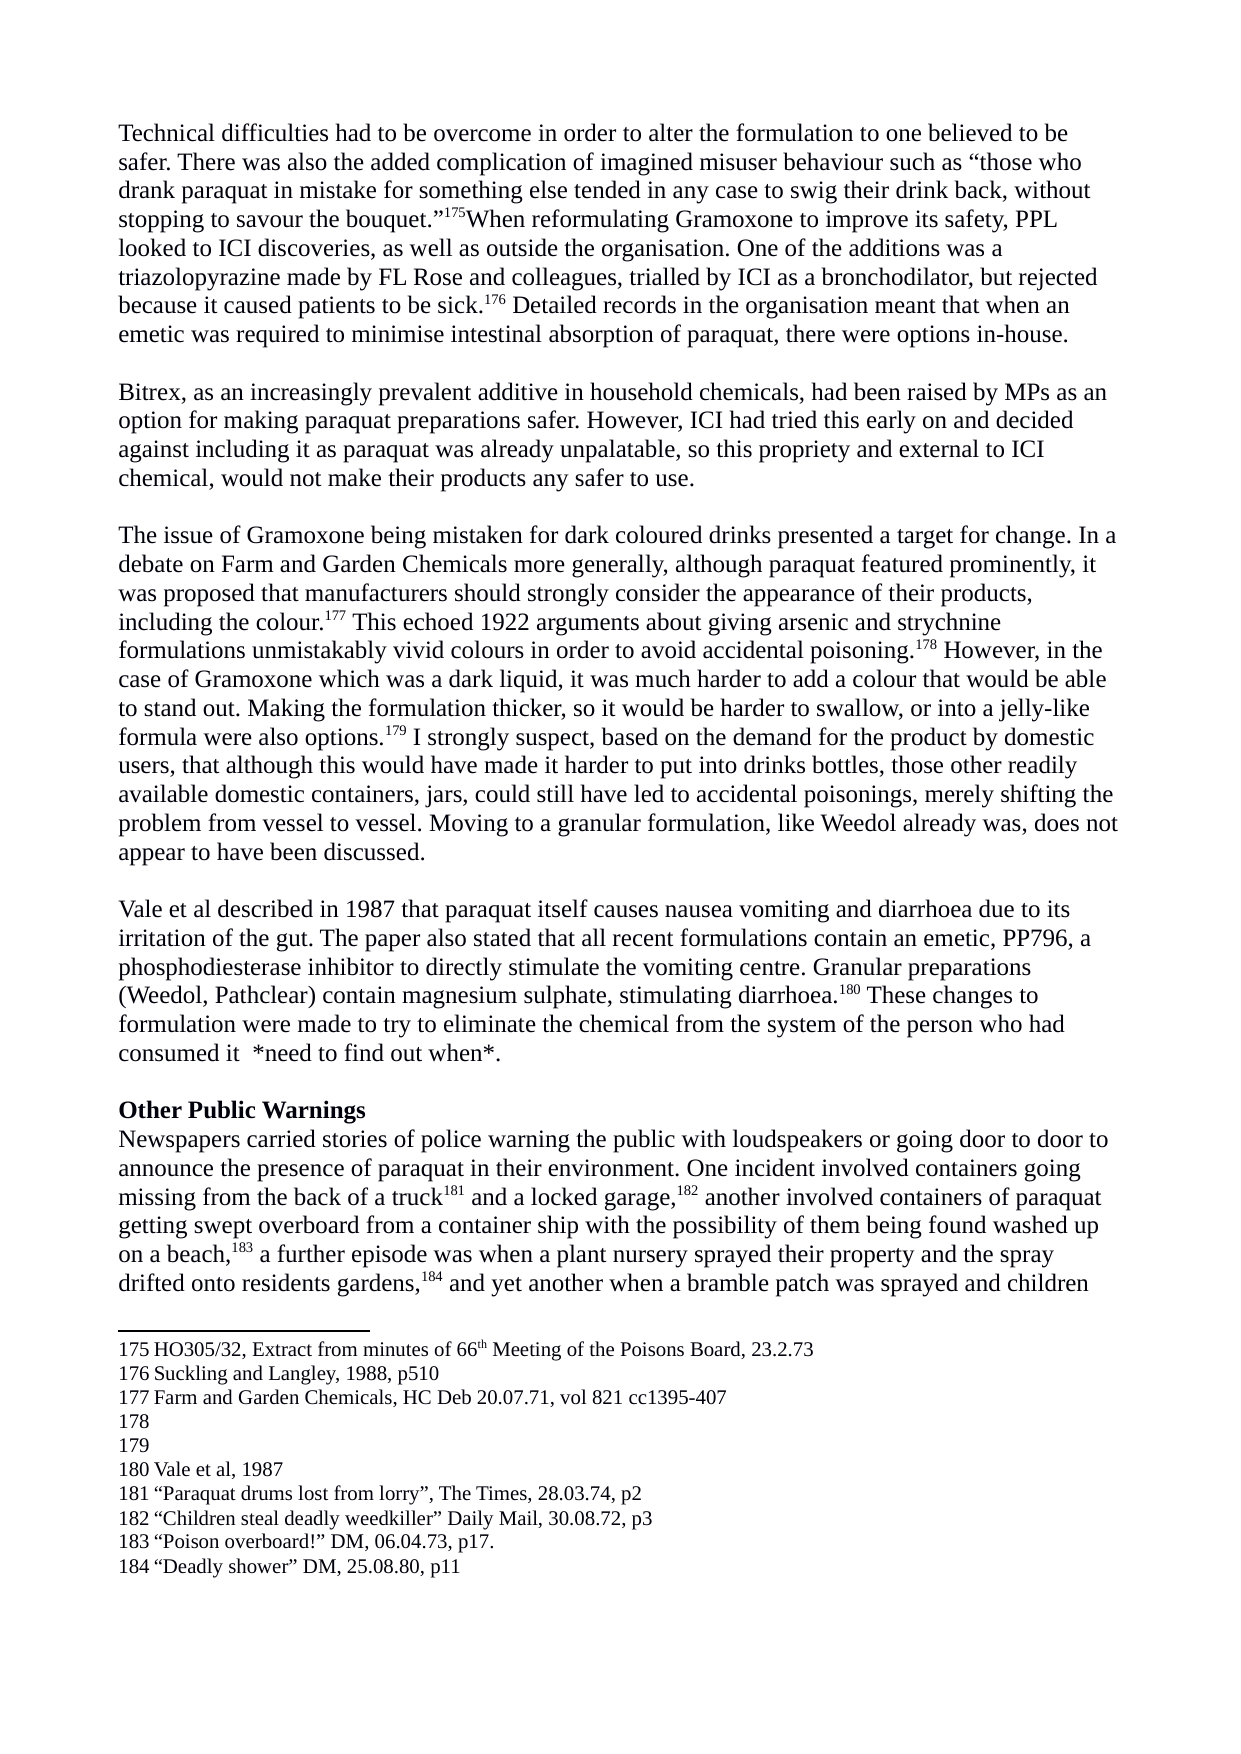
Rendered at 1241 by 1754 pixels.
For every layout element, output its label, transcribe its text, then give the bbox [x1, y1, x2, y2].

text Other Public Warnings [118, 1096, 1122, 1124]
text “Paraquat drums lost from lorry”, The Times, 28.03.74, p2 [118, 1481, 1122, 1505]
text Newspapers carried stories of police warning the public with loudspeakers or going door to door to announce the presence of paraquat in their environment. One incident involved containers going missing from the back of a truck and a locked garage, another involved containers of paraquat getting swept overboard from a container ship with the possibility of them being found washed up on a beach, a further episode was when a plant nursery sprayed their property and the spray drifted onto residents gardens, and yet another when a bramble patch was sprayed and children [118, 1124, 1122, 1297]
text Suckling and Langley, 1988, p510 [118, 1361, 1122, 1385]
text Vale et al, 1987 [118, 1457, 1122, 1481]
text HO305/32, Extract from minutes of 66th Meeting of the Poisons Board, 23.2.73 [118, 1337, 1122, 1361]
text “Children steal deadly weedkiller” Daily Mail, 30.08.72, p3 [118, 1505, 1122, 1529]
text Vale et al described in 1987 that paraquat itself causes nausea vomiting and diarrhoea due to its irritation of the gut. The paper also stated that all recent formulations contain an emetic, PP796, a phosphodiesterase inhibitor to directly stimulate the vomiting centre. Granular preparations (Weedol, Pathclear) contain magnesium sulphate, stimulating diarrhoea. These changes to formulation were made to try to eliminate the chemical from the system of the person who had consumed it *need to find out when*. [118, 894, 1122, 1067]
text “Poison overboard!” DM, 06.04.73, p17. [118, 1529, 1122, 1553]
text “Deadly shower” DM, 25.08.80, p11 [118, 1553, 1122, 1578]
text Technical difficulties had to be overcome in order to alter the formulation to one believed to be safer. There was also the added complication of imagined misuser behaviour such as “those who drank paraquat in mistake for something else tended in any case to swig their drink back, without stopping to savour the bouquet.”When reformulating Gramoxone to improve its safety, PPL looked to ICI discoveries, as well as outside the organisation. One of the additions was a triazolopyrazine made by FL Rose and colleagues, trialled by ICI as a bronchodilator, but rejected because it caused patients to be sick. Detailed records in the organisation meant that when an emetic was required to minimise intestinal absorption of paraquat, there were options in-house. [118, 118, 1122, 348]
text Farm and Garden Chemicals, HC Deb 20.07.71, vol 821 cc1395-407 [118, 1385, 1122, 1409]
text Bitrex, as an increasingly prevalent additive in household chemicals, had been raised by MPs as an option for making paraquat preparations safer. However, ICI had tried this early on and decided against including it as paraquat was already unpalatable, so this propriety and external to ICI chemical, would not make their products any safer to use. [118, 377, 1122, 492]
text The issue of Gramoxone being mistaken for dark coloured drinks presented a target for change. In a debate on Farm and Garden Chemicals more generally, although paraquat featured prominently, it was proposed that manufacturers should strongly consider the appearance of their products, including the colour. This echoed 1922 arguments about giving arsenic and strychnine formulations unmistakably vivid colours in order to avoid accidental poisoning. However, in the case of Gramoxone which was a dark liquid, it was much harder to add a colour that would be able to stand out. Making the formulation thicker, so it would be harder to swallow, or into a jelly-like formula were also options. I strongly suspect, based on the demand for the product by domestic users, that although this would have made it harder to put into drinks bottles, those other readily available domestic containers, jars, could still have led to accidental poisonings, merely shifting the problem from vessel to vessel. Moving to a granular formulation, like Weedol already was, does not appear to have been discussed. [118, 521, 1122, 866]
